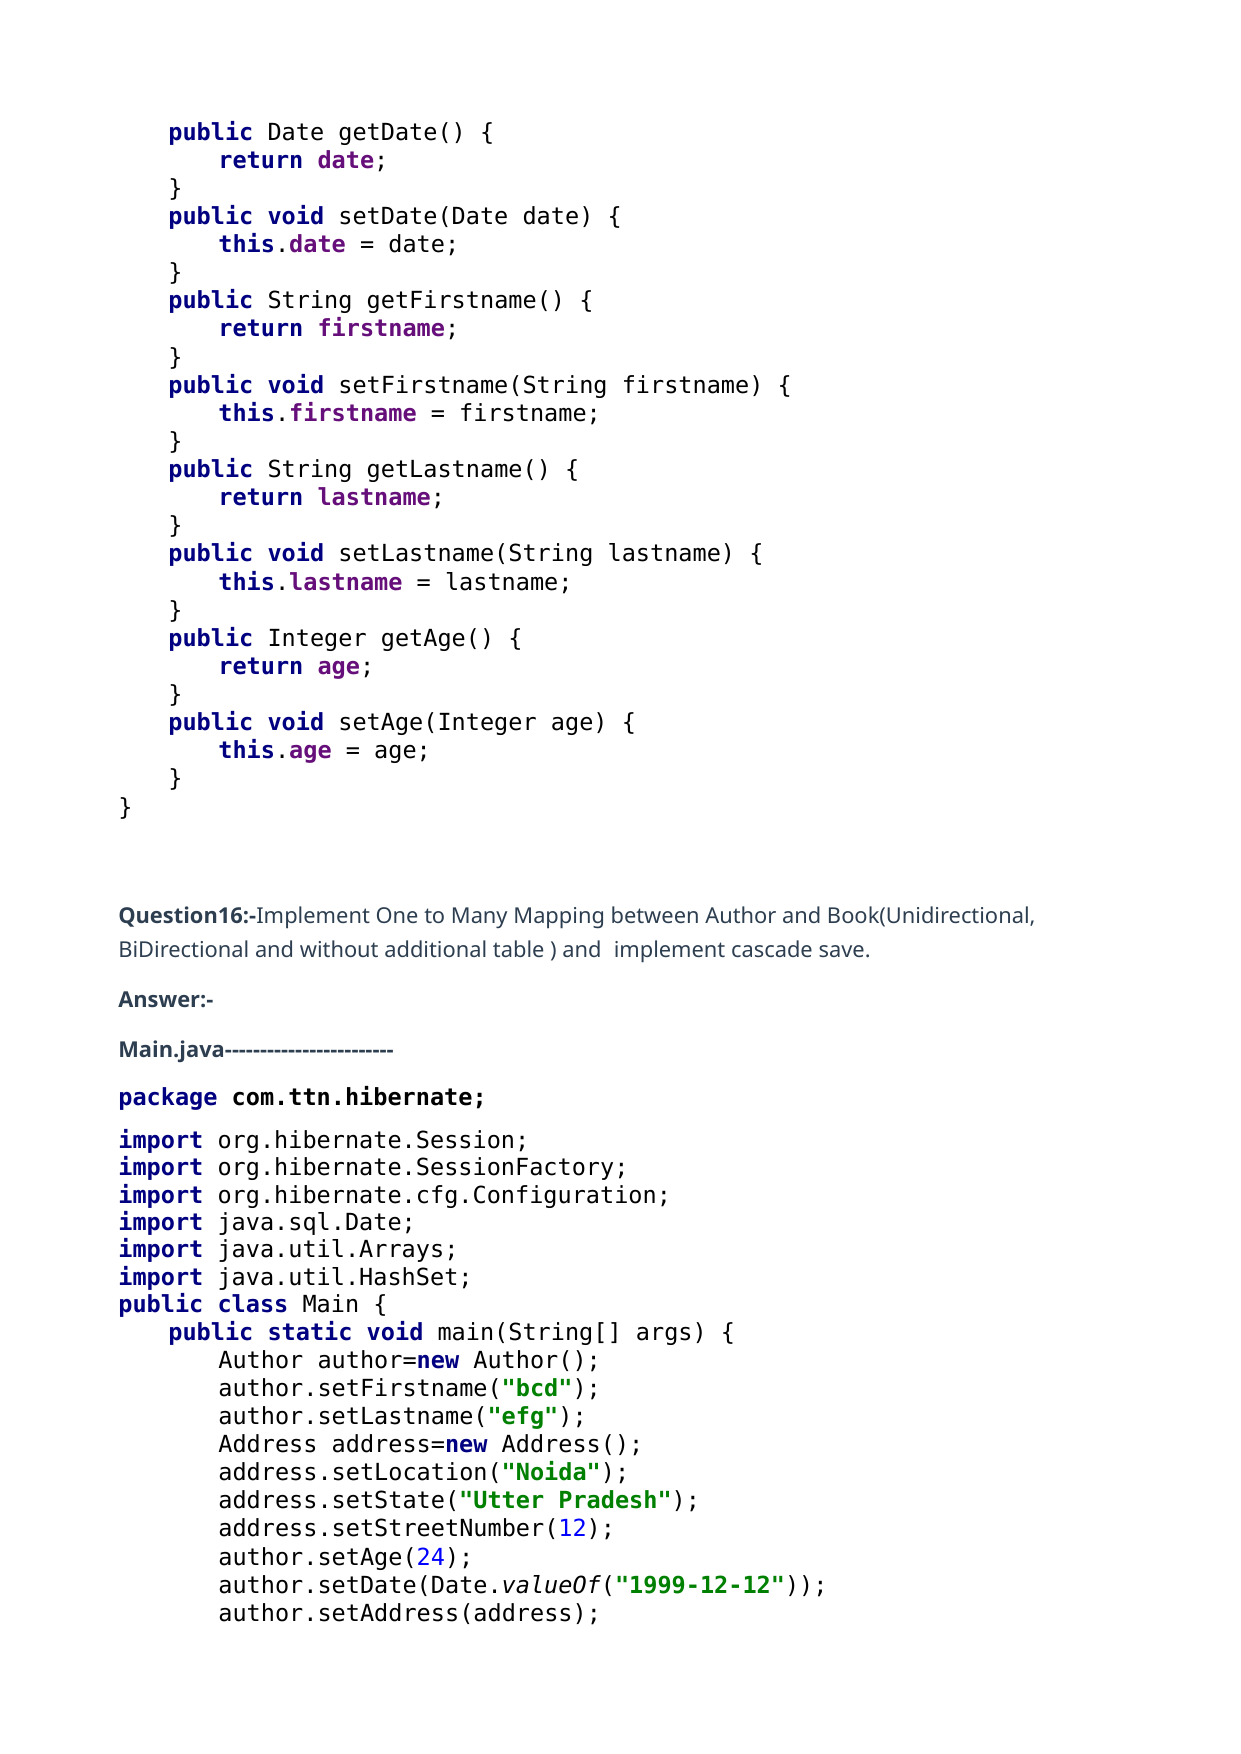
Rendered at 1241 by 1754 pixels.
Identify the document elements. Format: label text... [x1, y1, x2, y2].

text Main.java------------------------ [118, 1033, 1122, 1063]
text public String getLastname() { [118, 456, 1122, 484]
text return lastname; [118, 484, 1122, 512]
text this.lastname = lastname; [118, 568, 1122, 596]
text return firstname; [118, 315, 1122, 343]
text this.date = date; [118, 231, 1122, 259]
text Answer:- [118, 984, 1122, 1013]
text this.age = age; [118, 737, 1122, 765]
text package com.ttn.hibernate; [118, 1083, 1122, 1111]
text public String getFirstname() { [118, 287, 1122, 315]
text public void setLastname(String lastname) { [118, 540, 1122, 568]
text } [118, 596, 1122, 624]
text Question16:-Implement One to Many Mapping between Author and Book(Unidirectional, BiDirectional and without additional table ) and implement cascade save. [118, 900, 1122, 964]
text author.setDate(Date.valueOf("1999-12-12")); [118, 1571, 1122, 1599]
text import org.hibernate.cfg.Configuration; [118, 1181, 1122, 1208]
text public static void main(String[] args) { [118, 1318, 1122, 1346]
text import org.hibernate.SessionFactory; [118, 1154, 1122, 1181]
text } [118, 765, 1122, 793]
text } [118, 343, 1122, 371]
text public void setAge(Integer age) { [118, 709, 1122, 737]
text import org.hibernate.Session; [118, 1126, 1122, 1154]
text address.setStreetNumber(12); [118, 1515, 1122, 1543]
text return age; [118, 652, 1122, 681]
text author.setAddress(address); [118, 1599, 1122, 1627]
text import java.util.Arrays; [118, 1236, 1122, 1263]
text } [118, 174, 1122, 202]
text } [118, 427, 1122, 456]
text public class Main { [118, 1291, 1122, 1318]
text address.setLocation("Noida"); [118, 1459, 1122, 1487]
text author.setAge(24); [118, 1543, 1122, 1571]
text Author author=new Author(); [118, 1346, 1122, 1374]
text import java.sql.Date; [118, 1208, 1122, 1236]
text } [118, 681, 1122, 709]
text this.firstname = firstname; [118, 399, 1122, 427]
text } [118, 512, 1122, 540]
text public Integer getAge() { [118, 624, 1122, 652]
text author.setLastname("efg"); [118, 1402, 1122, 1431]
text } [118, 793, 1122, 821]
text import java.util.HashSet; [118, 1263, 1122, 1291]
text public void setFirstname(String firstname) { [118, 371, 1122, 399]
text } [118, 259, 1122, 287]
text return date; [118, 146, 1122, 174]
text address.setState("Utter Pradesh"); [118, 1487, 1122, 1515]
text public void setDate(Date date) { [118, 202, 1122, 231]
text author.setFirstname("bcd"); [118, 1374, 1122, 1402]
text public Date getDate() { [118, 118, 1122, 146]
text Address address=new Address(); [118, 1431, 1122, 1459]
